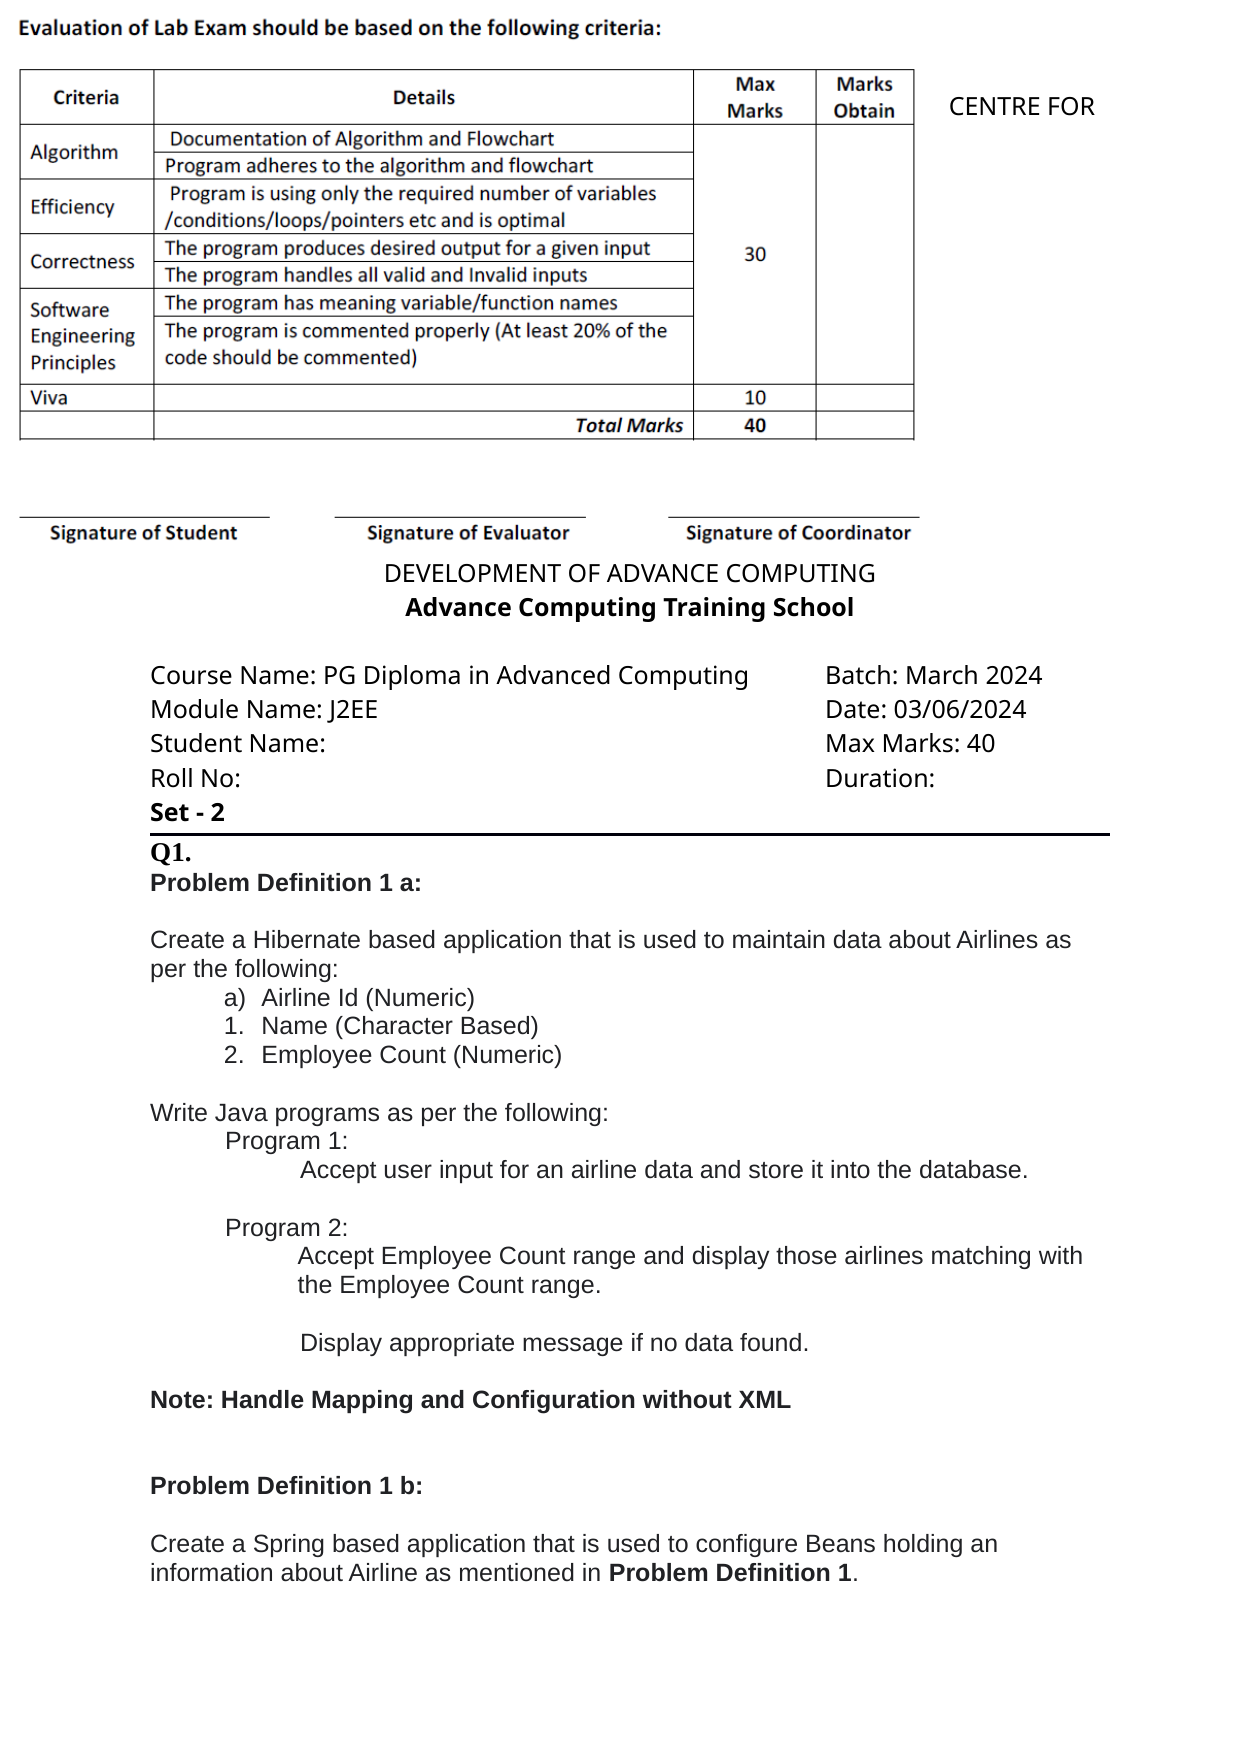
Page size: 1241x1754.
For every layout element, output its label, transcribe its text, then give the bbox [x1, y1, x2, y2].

text Roll No: Duration: [150, 760, 1110, 794]
text Set - 2 [150, 794, 1110, 828]
text Write Java programs as per the following: [150, 1097, 1090, 1126]
text Module Name: J2EE Date: 03/06/2024 [150, 692, 1110, 726]
list Name (Character Based) [224, 1011, 1090, 1040]
text Create a Hibernate based application that is used to maintain data about Airlines as per the following: [150, 925, 1090, 982]
text Q1. [150, 836, 1110, 867]
text Program 1: [150, 1126, 1090, 1155]
list Airline Id (Numeric) [224, 982, 1090, 1011]
picture [0, 0, 934, 556]
text Program 2: [150, 1212, 1090, 1241]
text Display appropriate message if no data found. [150, 1327, 1090, 1356]
text Accept Employee Count range and display those airlines matching with the Employee Count range. [297, 1241, 1090, 1299]
text Advance Computing Training School [150, 590, 1110, 624]
text Problem Definition 1 b: [150, 1471, 1090, 1500]
text CENTRE FOR DEVELOPMENT OF ADVANCE COMPUTING [150, 89, 1110, 590]
text Note: Handle Mapping and Configuration without XML [150, 1385, 1090, 1414]
text Problem Definition 1 a: [150, 867, 1090, 896]
text Course Name: PG Diploma in Advanced Computing Batch: March 2024 [150, 658, 1110, 692]
text Accept user input for an airline data and store it into the database. [150, 1155, 1090, 1184]
text Create a Spring based application that is used to configure Beans holding an information about Airline as mentioned in Problem Definition 1. [150, 1529, 1090, 1586]
text Student Name: Max Marks: 40 [150, 726, 1110, 760]
list Employee Count (Numeric) [224, 1040, 1090, 1069]
